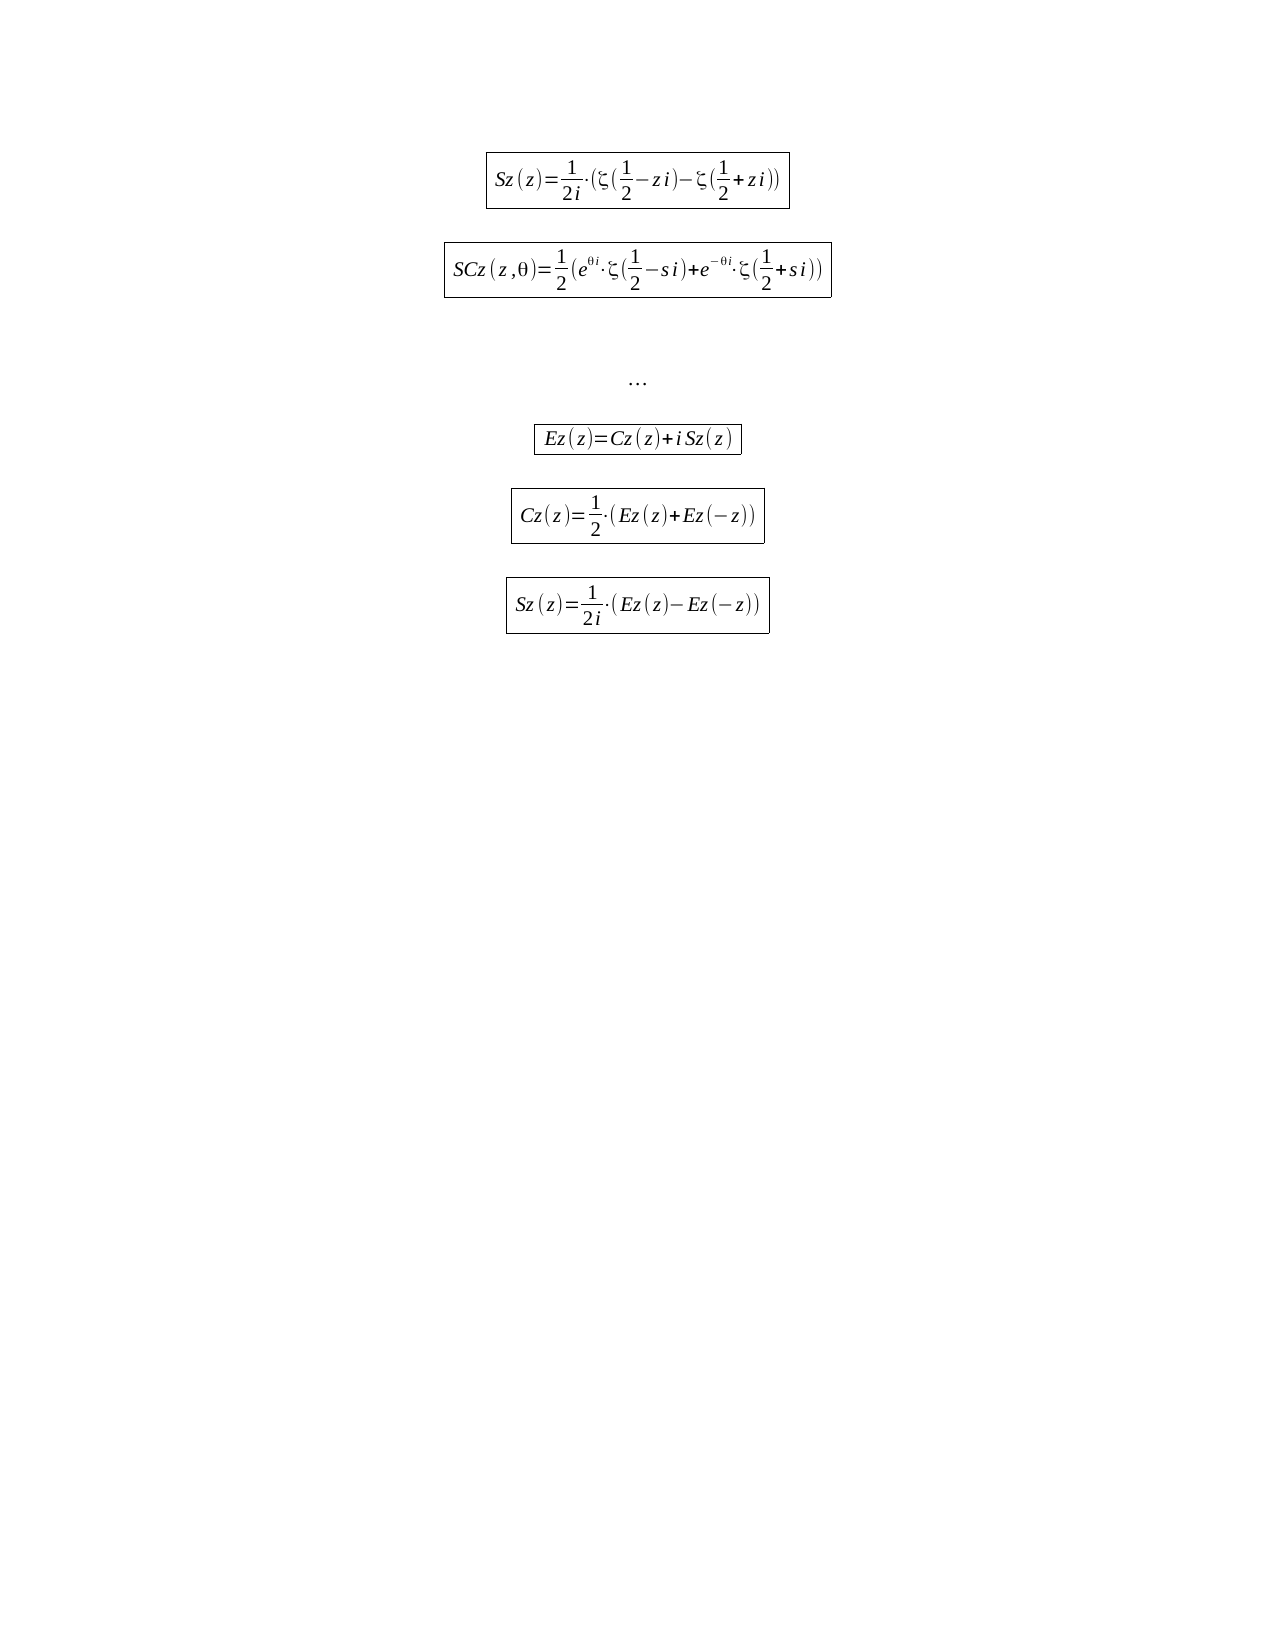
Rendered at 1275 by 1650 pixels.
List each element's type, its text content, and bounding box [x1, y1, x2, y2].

text … [118, 365, 1157, 389]
